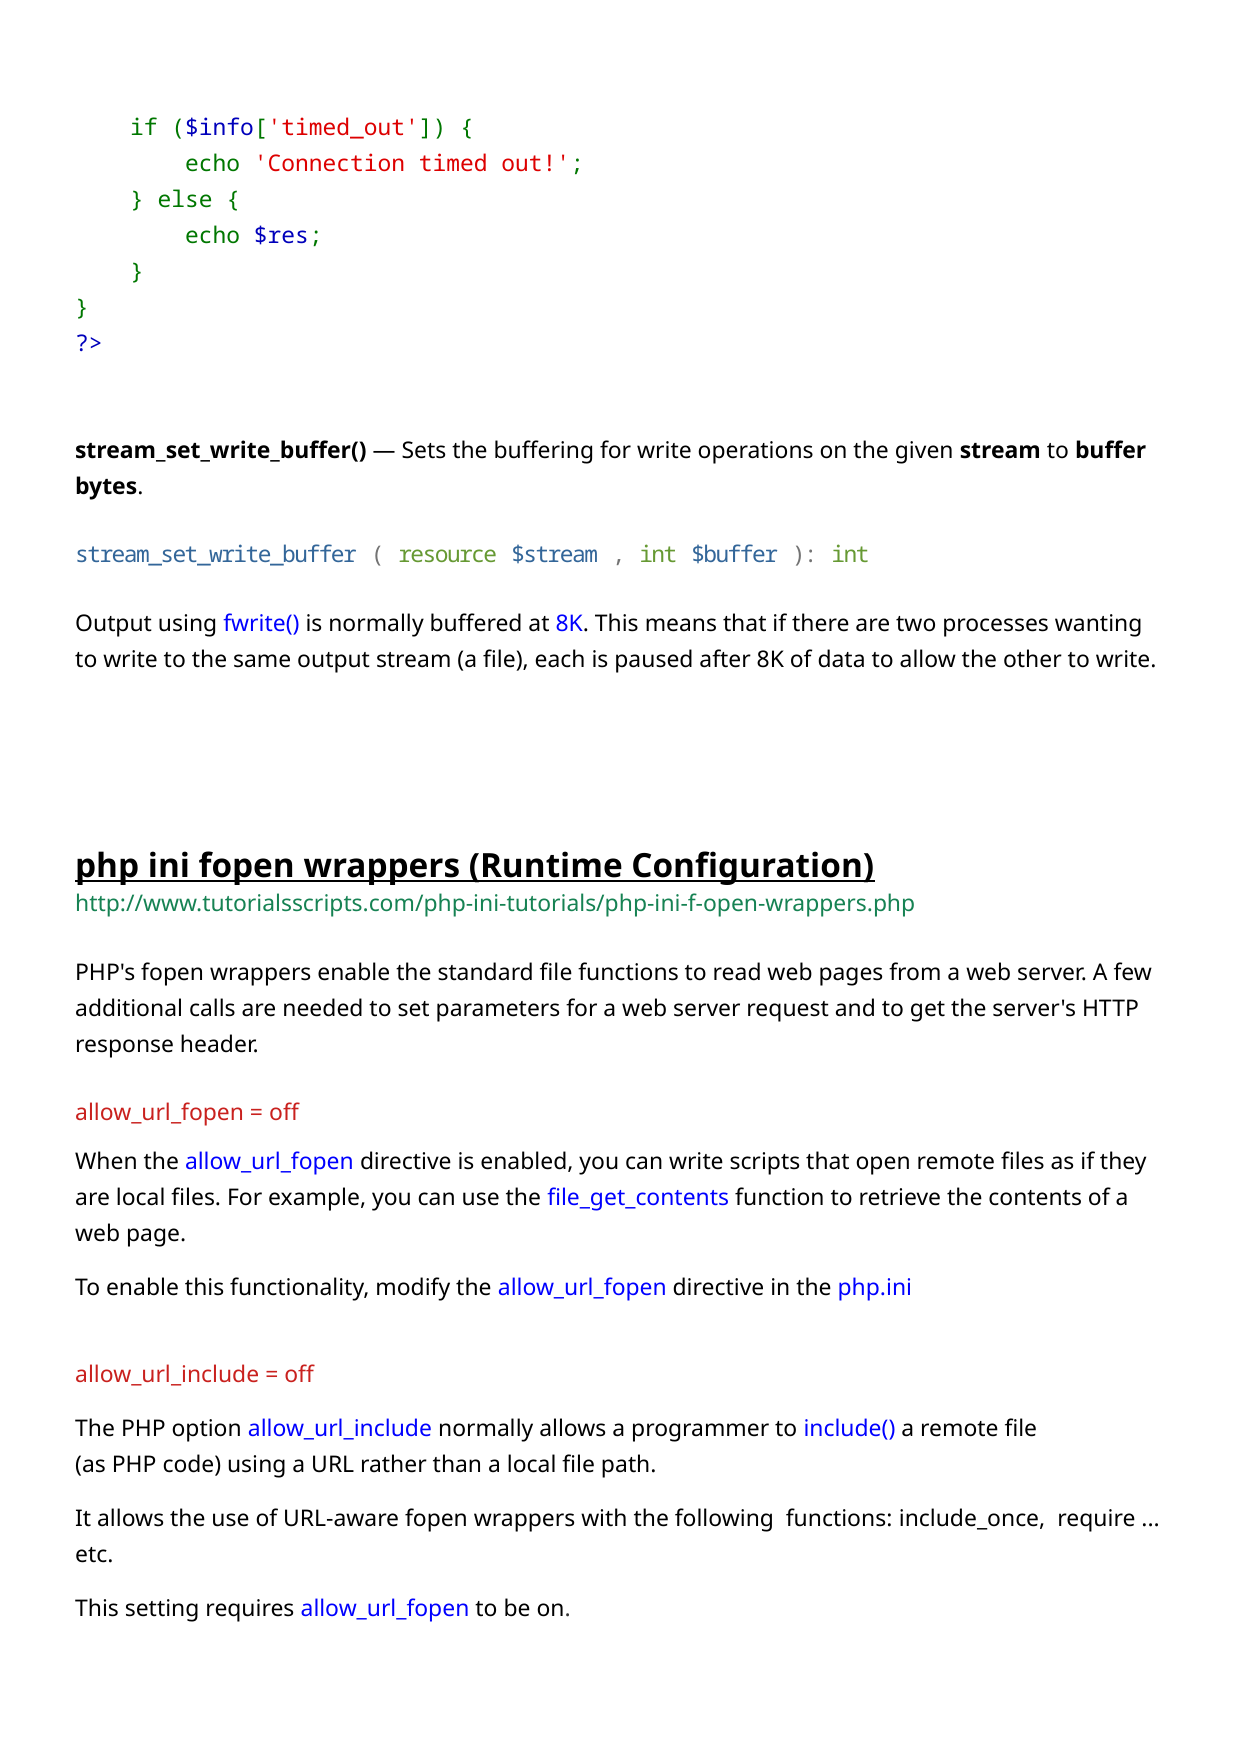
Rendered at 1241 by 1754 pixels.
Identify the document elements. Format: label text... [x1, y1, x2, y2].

text stream_set_write_buffer ( resource $stream , int $buffer ): int [75, 538, 1166, 569]
text When the allow_url_fopen directive is enabled, you can write scripts that open remote files as if they are local files. For example, you can use the file_get_contents function to retrieve the contents of a web page. [75, 1145, 1166, 1248]
text allow_url_include = off [75, 1358, 1166, 1389]
text allow_url_fopen = off [75, 1096, 1166, 1127]
text The PHP option allow_url_include normally allows a programmer to include() a remote file (as PHP code) using a URL rather than a local file path. [75, 1412, 1166, 1479]
text To enable this functionality, modify the allow_url_fopen directive in the php.ini [75, 1271, 1166, 1302]
text PHP's fopen wrappers enable the standard file functions to read web pages from a web server. A few additional calls are needed to set parameters for a web server request and to get the server's HTTP response header. [75, 956, 1166, 1059]
text http://www.tutorialsscripts.com/php-ini-tutorials/php-ini-f-open-wrappers.php [75, 887, 1166, 918]
text Output using fwrite() is normally buffered at 8K. This means that if there are two processes wanting to write to the same output stream (a file), each is paused after 8K of data to allow the other to write. [75, 607, 1166, 674]
text stream_set_write_buffer() — Sets the buffering for write operations on the given stream to buffer bytes. [75, 434, 1166, 501]
text It allows the use of URL-aware fopen wrappers with the following functions: include_once, require ... etc. [75, 1502, 1166, 1569]
text This setting requires allow_url_fopen to be on. [75, 1591, 1166, 1623]
subtitle php ini fopen wrappers (Runtime Configuration) [75, 842, 1166, 887]
text if ($info['timed_out']) { echo 'Connection timed out!'; } else { echo $res; } } ?> [75, 75, 1166, 358]
